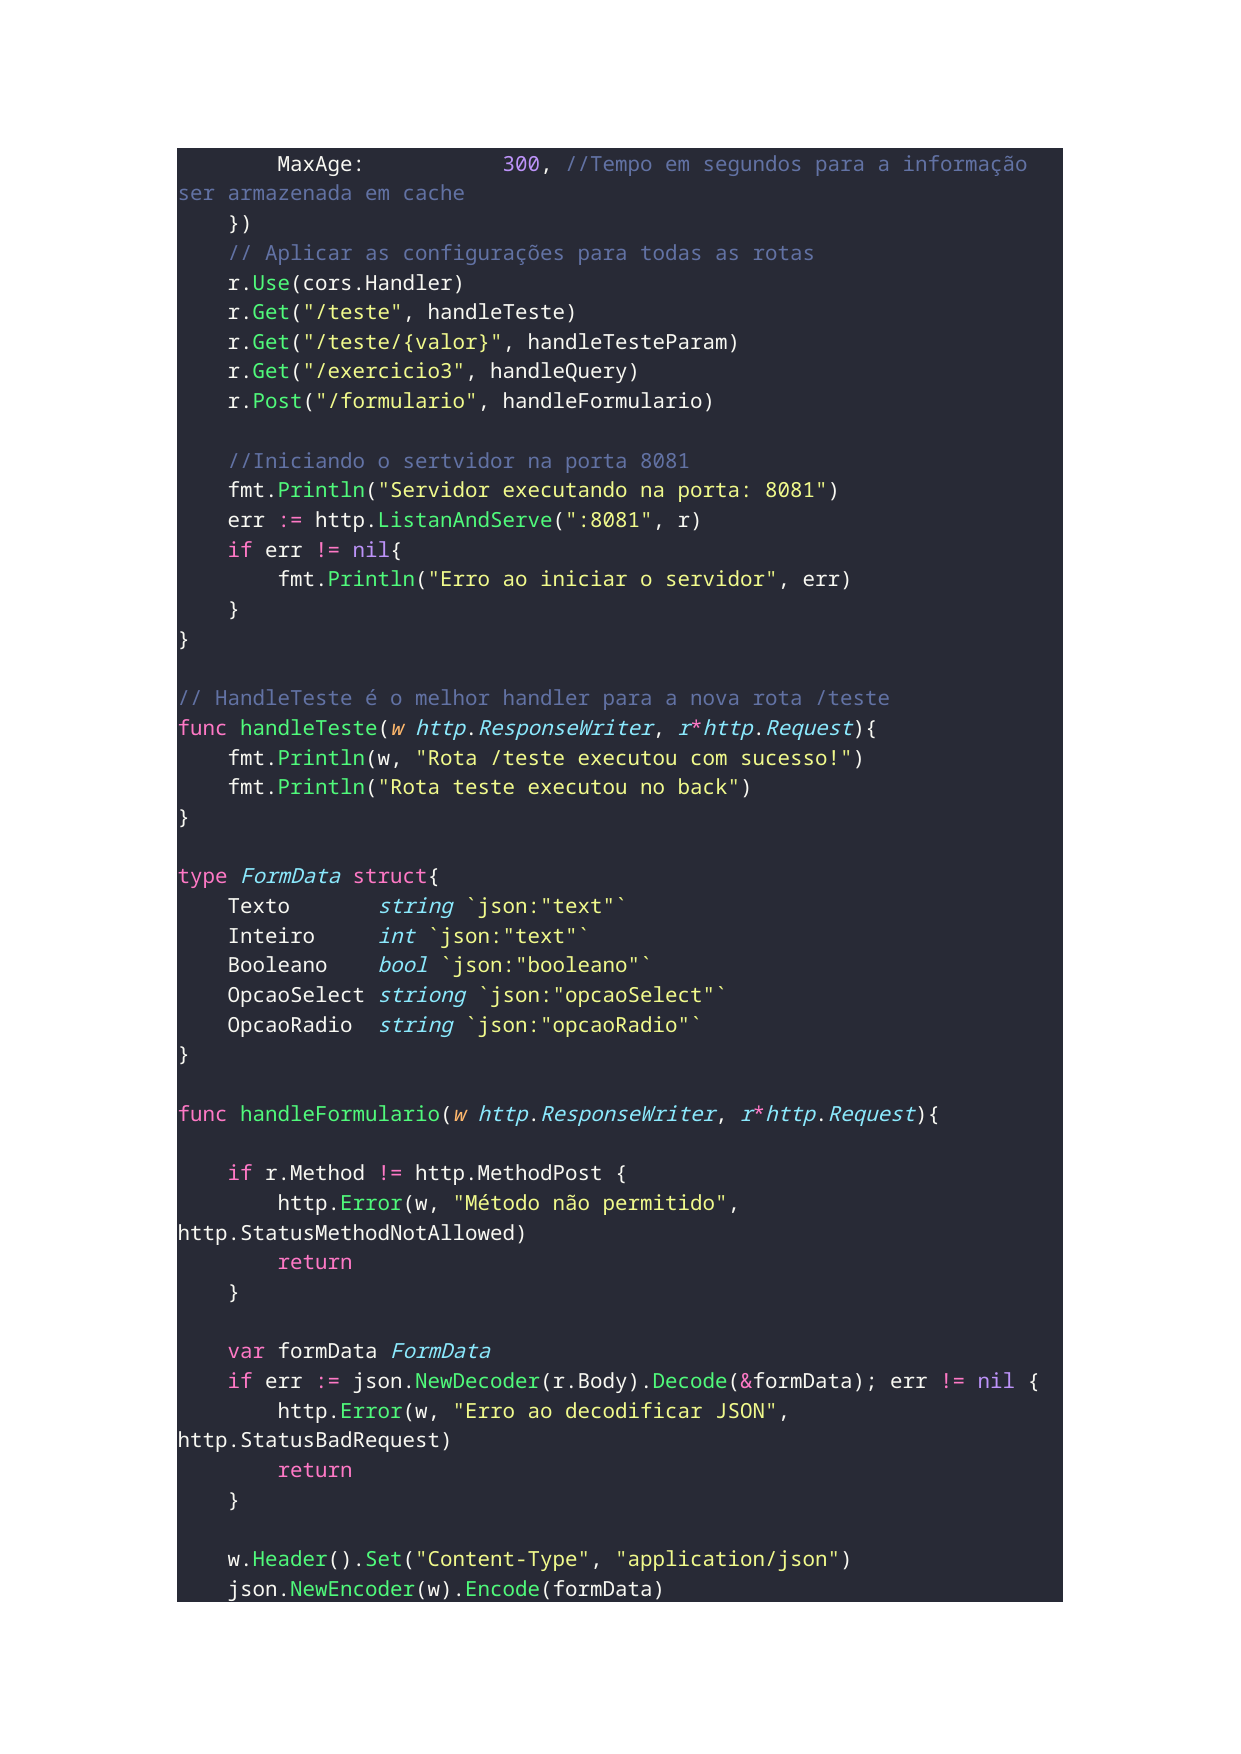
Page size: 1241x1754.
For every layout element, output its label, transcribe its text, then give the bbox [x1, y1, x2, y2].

text fmt.Println("Servidor executando na porta: 8081") [177, 474, 1063, 504]
text }) [177, 207, 1063, 237]
text http.Error(w, "Erro ao decodificar JSON", http.StatusBadRequest) [177, 1394, 1063, 1454]
text if err := json.NewDecoder(r.Body).Decode(&formData); err != nil { [177, 1365, 1063, 1394]
text r.Get("/teste", handleTeste) [177, 296, 1063, 326]
text r.Get("/teste/{valor}", handleTesteParam) [177, 326, 1063, 355]
text r.Post("/formulario", handleFormulario) [177, 385, 1063, 415]
text MaxAge: 300, //Tempo em segundos para a informação ser armazenada em cache [177, 148, 1063, 207]
text } [177, 801, 1063, 830]
text type FormData struct{ [177, 860, 1063, 890]
text OpcaoRadio string `json:"opcaoRadio"` [177, 1008, 1063, 1038]
text } [177, 1483, 1063, 1513]
text fmt.Println("Rota teste executou no back") [177, 771, 1063, 801]
text return [177, 1454, 1063, 1483]
text } [177, 1038, 1063, 1068]
text } [177, 1276, 1063, 1305]
text func handleFormulario(w http.ResponseWriter, r*http.Request){ [177, 1098, 1063, 1127]
text http.Error(w, "Método não permitido", http.StatusMethodNotAllowed) [177, 1187, 1063, 1246]
text w.Header().Set("Content-Type", "application/json") [177, 1543, 1063, 1573]
text //Iniciando o sertvidor na porta 8081 [177, 444, 1063, 474]
text if err != nil{ [177, 533, 1063, 563]
text fmt.Println(w, "Rota /teste executou com sucesso!") [177, 741, 1063, 771]
text err := http.ListanAndServe(":8081", r) [177, 504, 1063, 533]
text json.NewEncoder(w).Encode(formData) [177, 1573, 1063, 1602]
text r.Get("/exercicio3", handleQuery) [177, 355, 1063, 385]
text Inteiro int `json:"text"` [177, 919, 1063, 949]
text fmt.Println("Erro ao iniciar o servidor", err) [177, 563, 1063, 593]
text var formData FormData [177, 1335, 1063, 1365]
text } [177, 623, 1063, 652]
text Booleano bool `json:"booleano"` [177, 949, 1063, 979]
text // Aplicar as configurações para todas as rotas [177, 237, 1063, 266]
text return [177, 1246, 1063, 1276]
text func handleTeste(w http.ResponseWriter, r*http.Request){ [177, 712, 1063, 741]
text OpcaoSelect striong `json:"opcaoSelect"` [177, 979, 1063, 1008]
text // HandleTeste é o melhor handler para a nova rota /teste [177, 682, 1063, 712]
text r.Use(cors.Handler) [177, 266, 1063, 296]
text Texto string `json:"text"` [177, 890, 1063, 919]
text } [177, 593, 1063, 623]
text if r.Method != http.MethodPost { [177, 1157, 1063, 1187]
